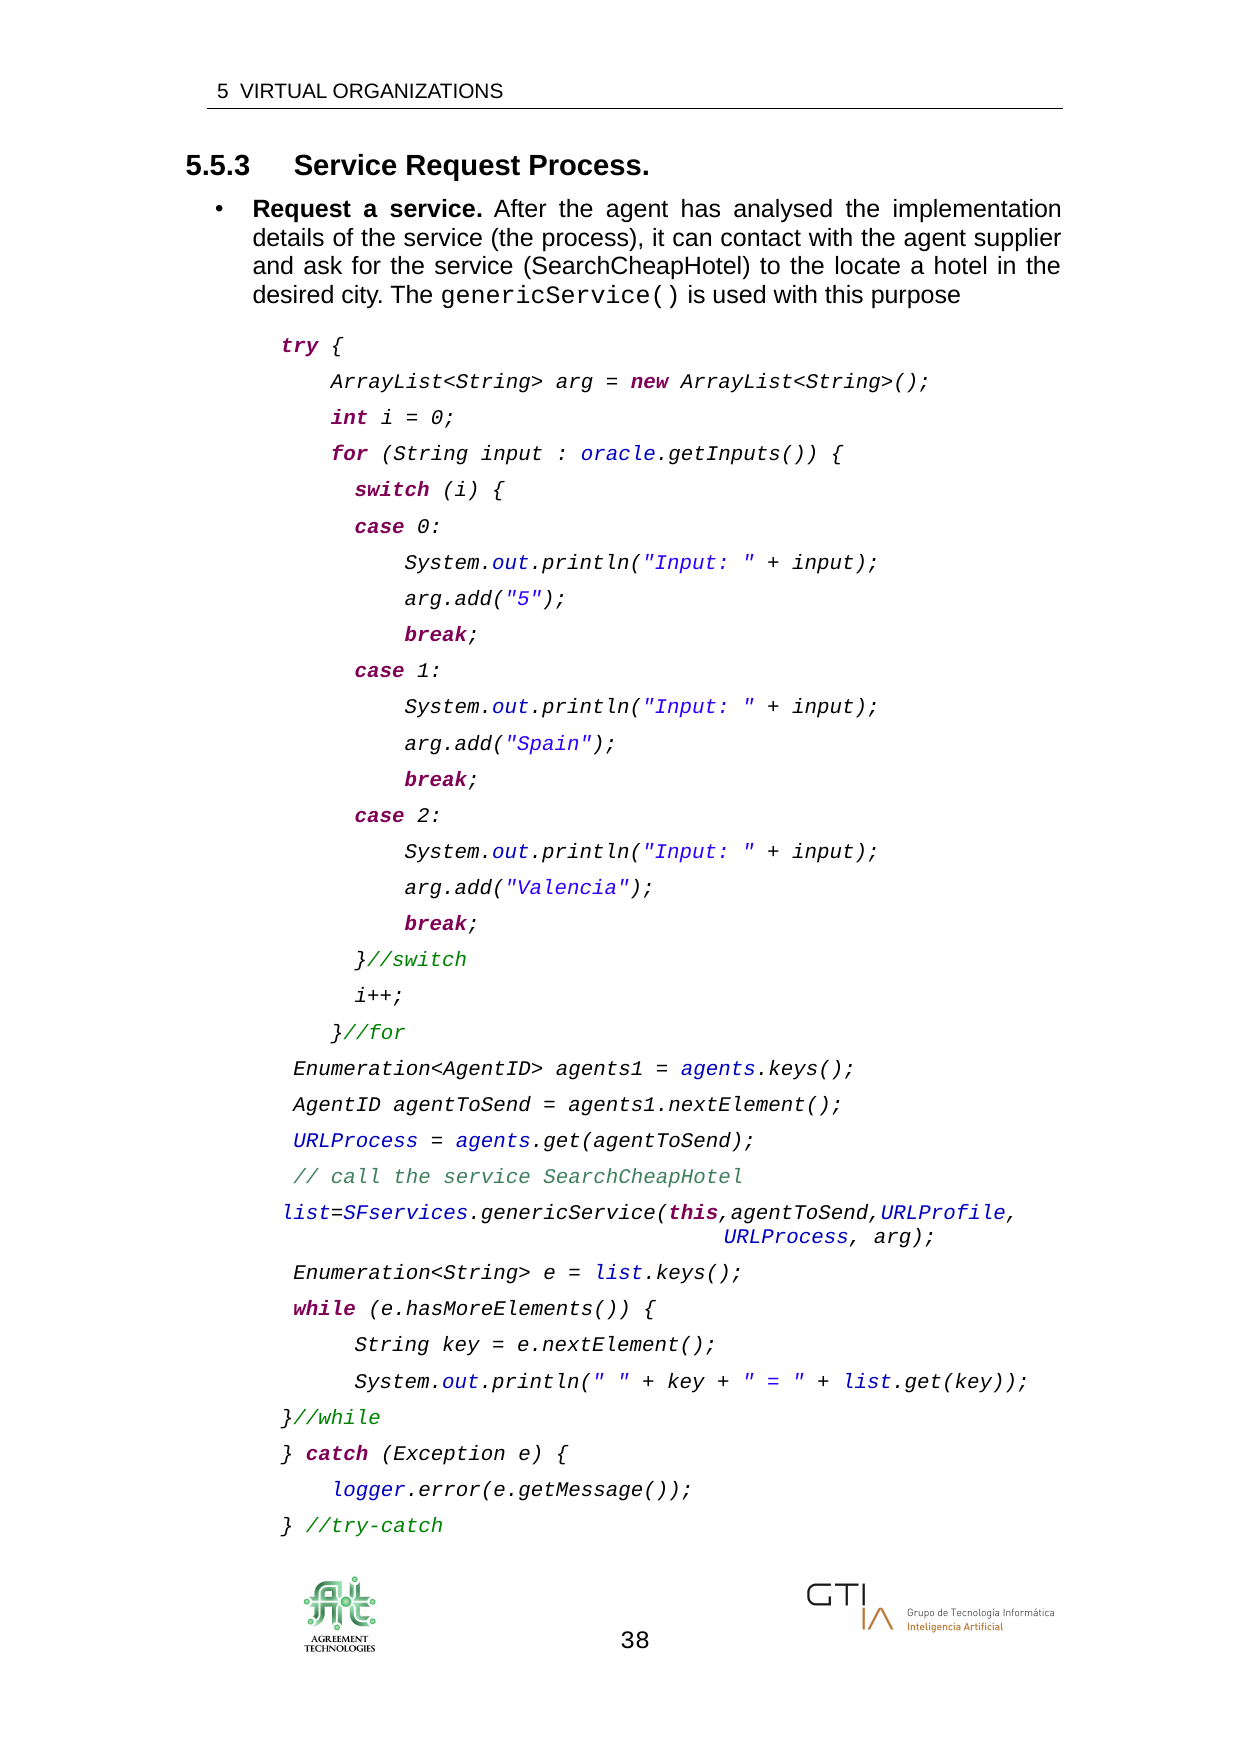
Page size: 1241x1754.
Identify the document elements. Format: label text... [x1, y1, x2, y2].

picture [797, 1573, 1063, 1642]
text i++; [207, 986, 1063, 1009]
text for (String input : oracle.getInputs()) { [207, 443, 1063, 467]
text Enumeration<String> e = list.keys(); [207, 1262, 1063, 1286]
text }//switch [207, 949, 1063, 973]
text // call the service SearchCheapHotel [207, 1166, 1063, 1190]
text } //try-catch [207, 1515, 1063, 1539]
text break; [207, 769, 1063, 792]
text System.out.println(" " + key + " = " + list.get(key)); [207, 1371, 1063, 1394]
text ArrayList<String> arg = new ArrayList<String>(); [207, 371, 1063, 395]
subtitle Service Request Process. [177, 148, 1063, 181]
text }//while [207, 1407, 1063, 1430]
text while (e.hasMoreElements()) { [207, 1298, 1063, 1322]
text System.out.println("Input: " + input); [207, 841, 1063, 864]
text arg.add("5"); [207, 588, 1063, 612]
text Enumeration<AgentID> agents1 = agents.keys(); [207, 1058, 1063, 1081]
text arg.add("Valencia"); [207, 877, 1063, 901]
text String key = e.nextElement(); [207, 1334, 1063, 1358]
picture [299, 1573, 380, 1657]
list Request a service. After the agent has analysed the implementation details of the service (the process), it can contact with the agent supplier and ask for the service (SearchCheapHotel) to the locate a hotel in the desired city. The genericService() is used with this purpose [215, 194, 1063, 311]
text int i = 0; [207, 407, 1063, 431]
text URLProcess = agents.get(agentToSend); [207, 1130, 1063, 1154]
text case 2: [207, 805, 1063, 828]
text try { [207, 335, 1063, 358]
text arg.add("Spain"); [207, 732, 1063, 756]
text }//for [207, 1022, 1063, 1045]
text case 1: [207, 660, 1063, 684]
text break; [207, 913, 1063, 937]
text System.out.println("Input: " + input); [207, 696, 1063, 720]
text } catch (Exception e) { [207, 1443, 1063, 1467]
text logger.error(e.getMessage()); [207, 1479, 1063, 1503]
text case 0: [207, 516, 1063, 539]
text AgentID agentToSend = agents1.nextElement(); [207, 1094, 1063, 1118]
text break; [207, 624, 1063, 648]
text switch (i) { [207, 479, 1063, 503]
text System.out.println("Input: " + input); [207, 552, 1063, 575]
text list=SFservices.genericService(this,agentToSend,URLProfile, URLProcess, arg); [207, 1202, 1063, 1250]
